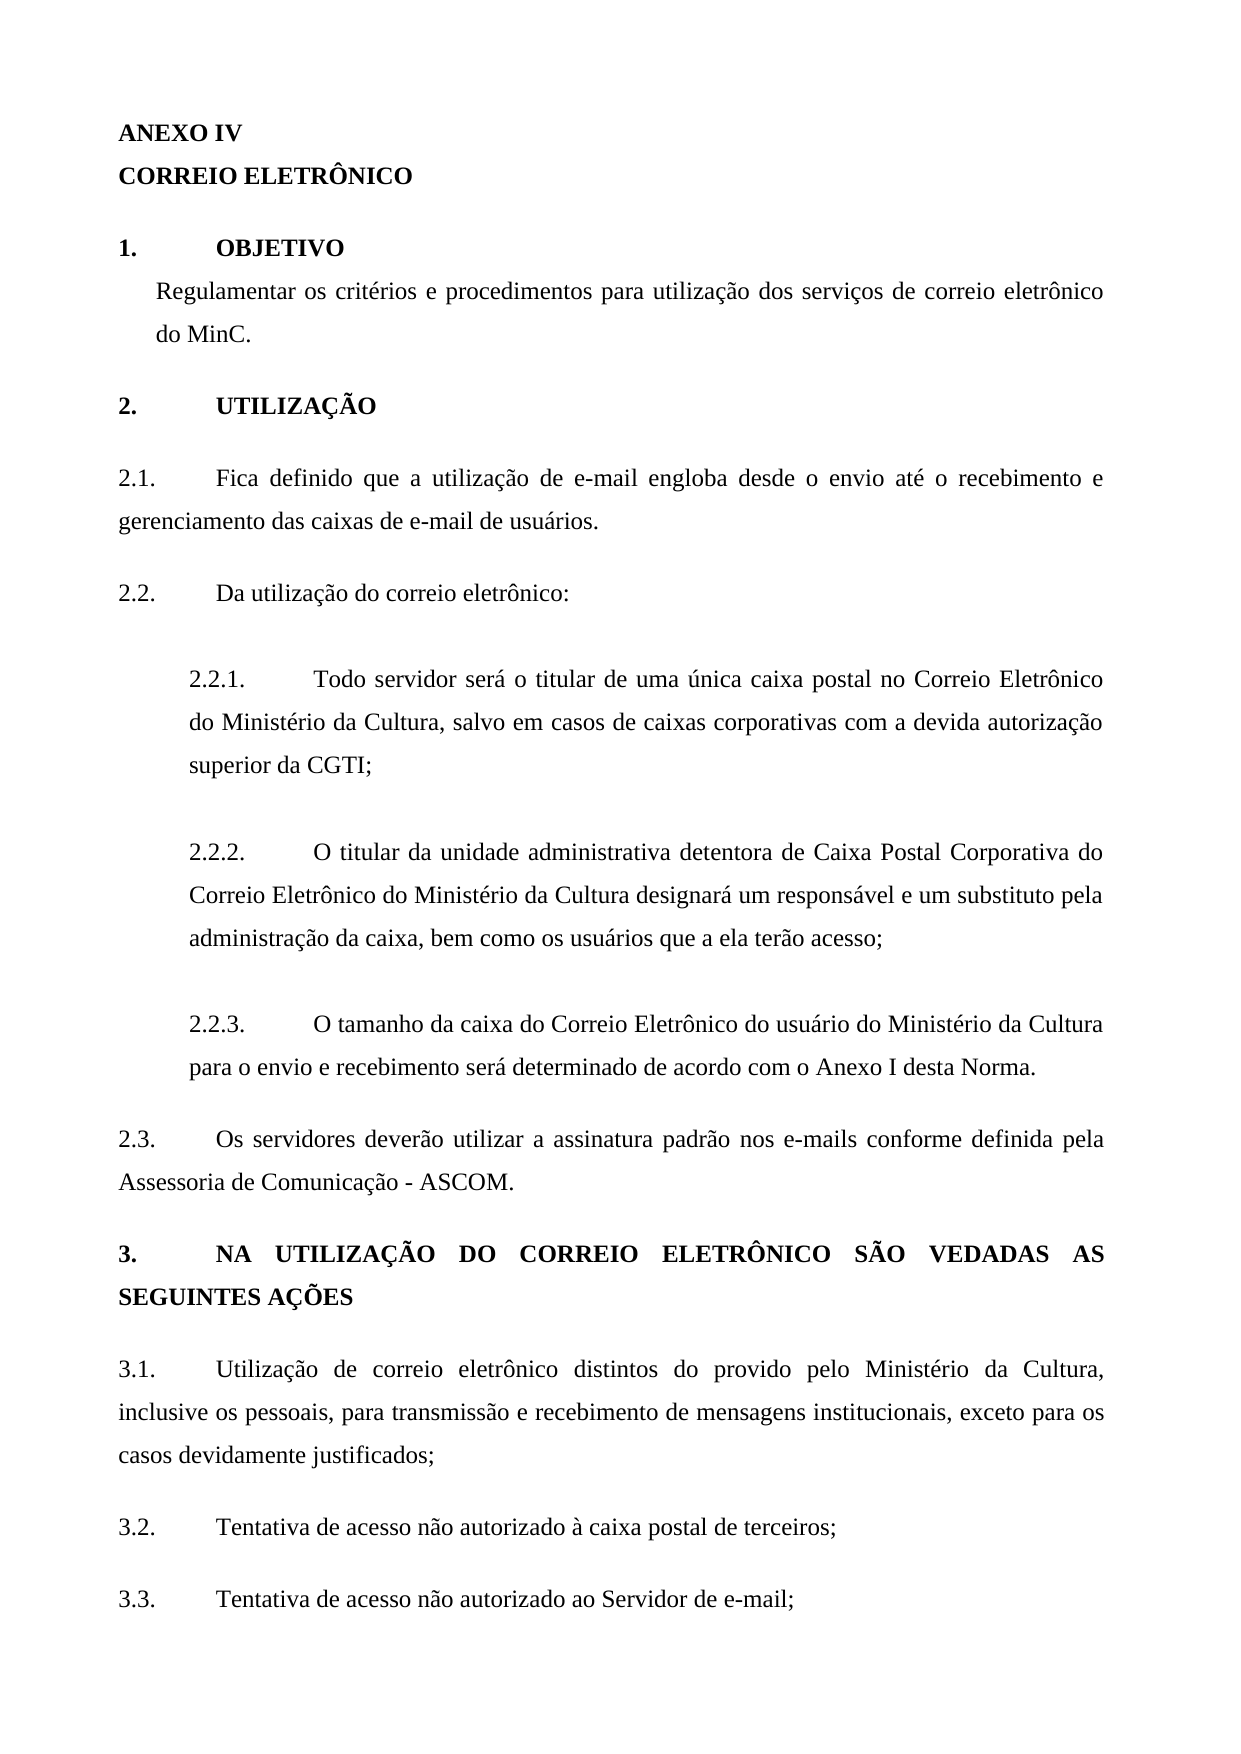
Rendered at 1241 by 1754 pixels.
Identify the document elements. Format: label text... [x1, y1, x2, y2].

text ANEXO IV [118, 118, 1122, 147]
list Fica definido que a utilização de e-mail engloba desde o envio até o recebimento e gerenciamento das caixas de e-mail de usuários. [118, 463, 1105, 535]
list Tentativa de acesso não autorizado à caixa postal de terceiros; [118, 1512, 1105, 1541]
list Utilização de correio eletrônico distintos do provido pelo Ministério da Cultura, inclusive os pessoais, para transmissão e recebimento de mensagens institucionais, exceto para os casos devidamente justificados; [118, 1354, 1105, 1469]
list OBJETIVO [118, 233, 1105, 262]
text Regulamentar os critérios e procedimentos para utilização dos serviços de correio eletrônico do MinC. [156, 276, 1105, 348]
list NA UTILIZAÇÃO DO CORREIO ELETRÔNICO SÃO VEDADAS AS SEGUINTES AÇÕES [118, 1239, 1105, 1311]
text CORREIO ELETRÔNICO [118, 161, 1122, 190]
list Da utilização do correio eletrônico: [118, 578, 1105, 607]
list UTILIZAÇÃO [118, 391, 1105, 420]
list Os servidores deverão utilizar a assinatura padrão nos e-mails conforme definida pela Assessoria de Comunicação - ASCOM. [118, 1124, 1105, 1196]
list Tentativa de acesso não autorizado ao Servidor de e-mail; [118, 1584, 1105, 1613]
